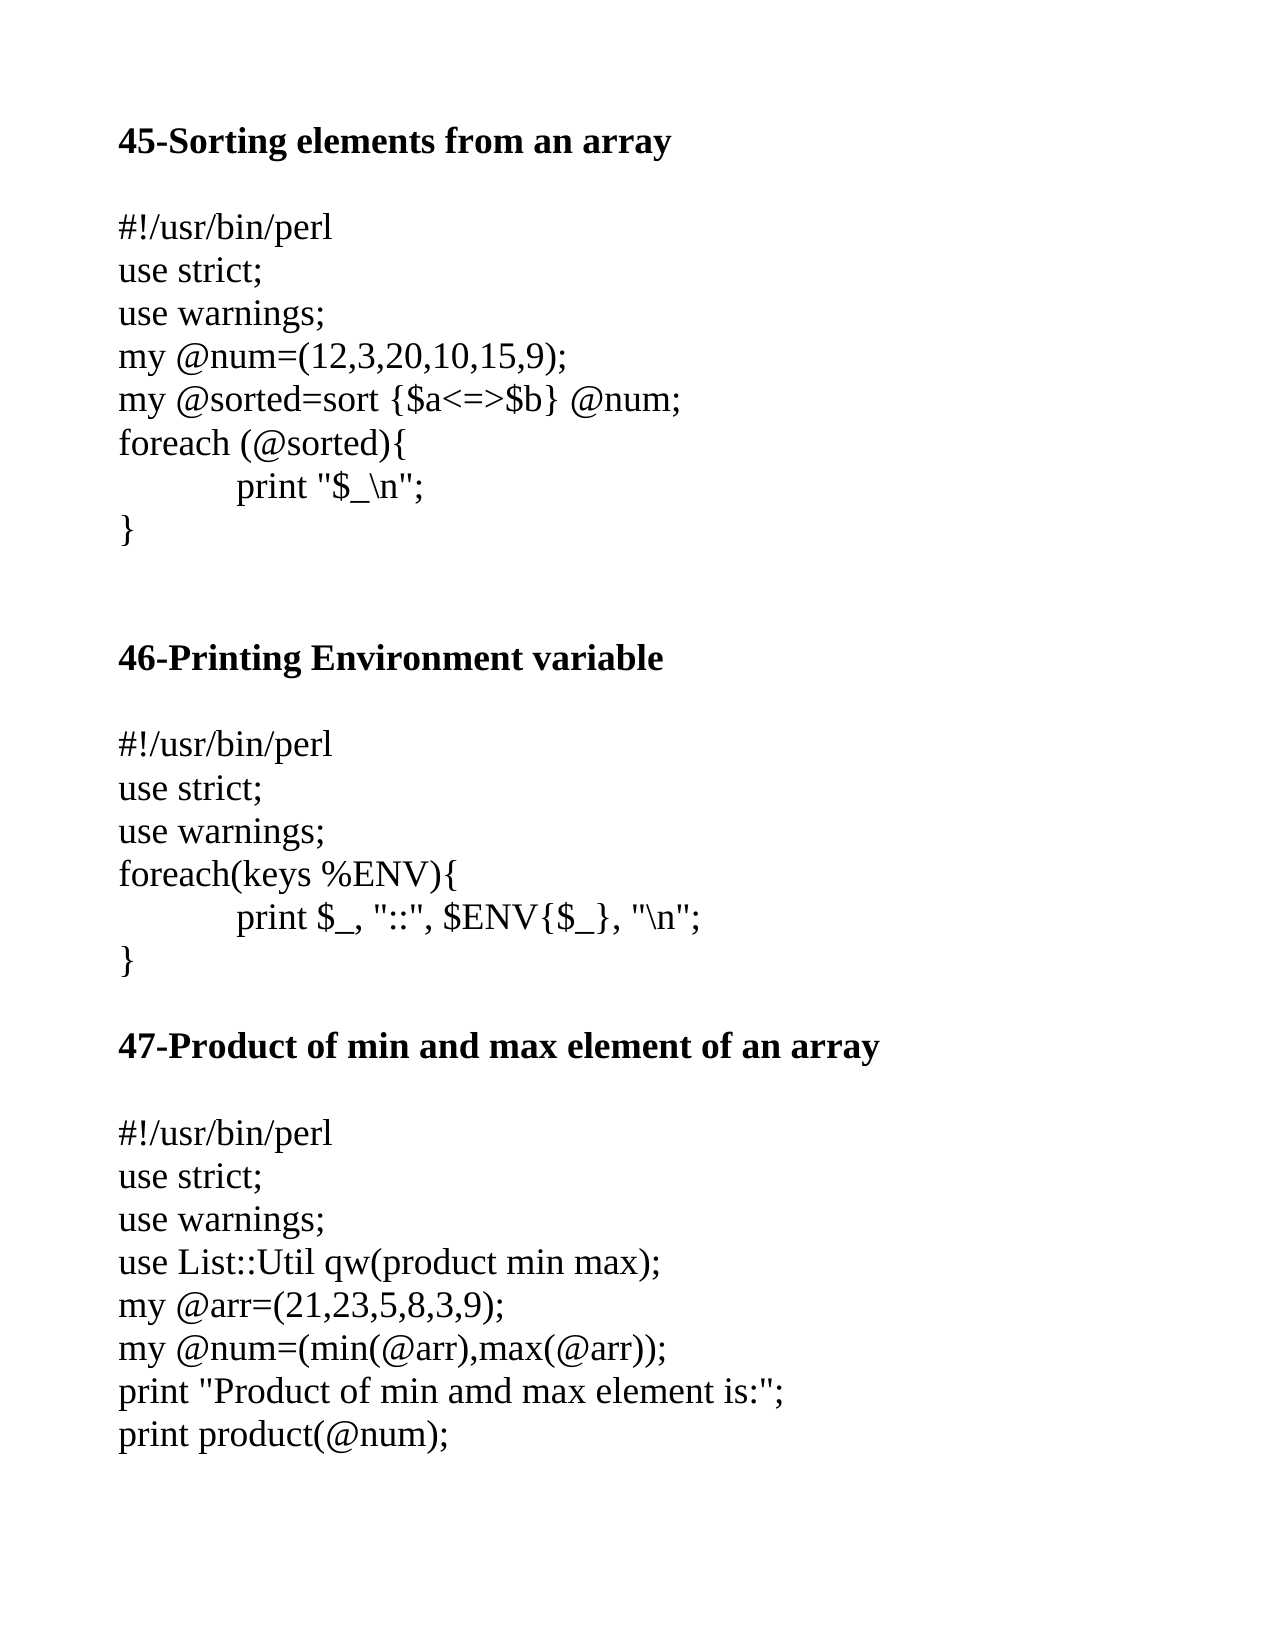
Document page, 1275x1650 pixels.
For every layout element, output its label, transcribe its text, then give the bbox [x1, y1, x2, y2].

text 47-Product of min and max element of an array [118, 1024, 1275, 1067]
text use strict; [118, 247, 1275, 291]
text #!/usr/bin/perl [118, 204, 1275, 247]
text use List::Util qw(product min max); [118, 1239, 1275, 1282]
text my @num=(12,3,20,10,15,9); [118, 334, 1275, 377]
text use warnings; [118, 808, 1275, 851]
text foreach(keys %ENV){ [118, 851, 1275, 894]
text use strict; [118, 765, 1275, 808]
text print "Product of min amd max element is:"; [118, 1369, 1275, 1412]
text #!/usr/bin/perl [118, 722, 1275, 765]
text 45-Sorting elements from an array [118, 118, 1275, 161]
text use warnings; [118, 1196, 1275, 1239]
text #!/usr/bin/perl [118, 1110, 1275, 1153]
text 46-Printing Environment variable [118, 636, 1275, 679]
text my @num=(min(@arr),max(@arr)); [118, 1326, 1275, 1369]
text print $_, "::", $ENV{$_}, "\n"; [118, 894, 1275, 937]
text foreach (@sorted){ [118, 420, 1275, 463]
text use warnings; [118, 291, 1275, 334]
text print "$_\n"; [118, 463, 1275, 506]
text my @arr=(21,23,5,8,3,9); [118, 1282, 1275, 1326]
text use strict; [118, 1153, 1275, 1196]
text } [118, 937, 1275, 981]
text my @sorted=sort {$a<=>$b} @num; [118, 377, 1275, 420]
text } [118, 506, 1275, 549]
text print product(@num); [118, 1412, 1275, 1455]
